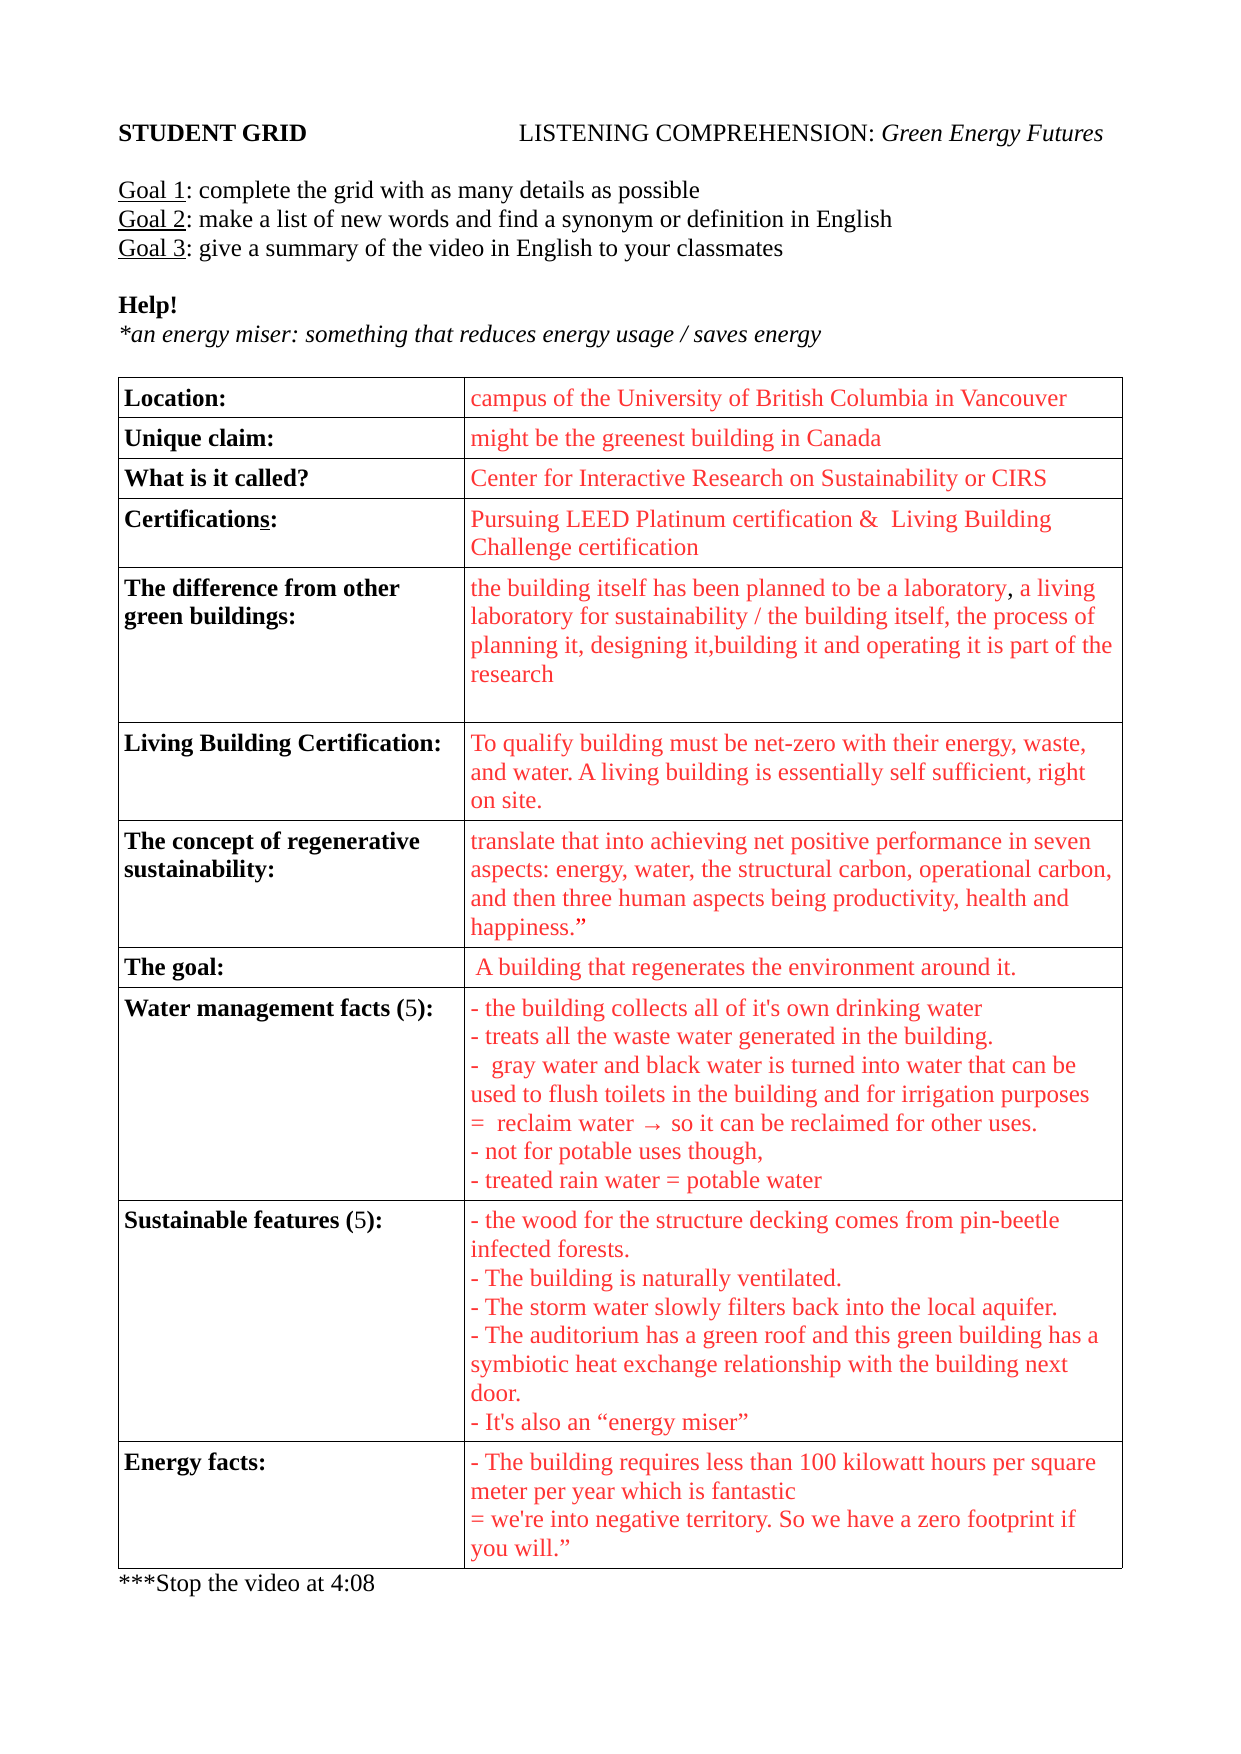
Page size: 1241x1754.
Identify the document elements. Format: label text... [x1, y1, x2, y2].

table_cell Energy facts: [119, 1442, 464, 1568]
table_cell Center for Interactive Research on Sustainability or CIRS [465, 459, 1122, 498]
table_cell Certifications: [119, 499, 464, 567]
text STUDENT GRID LISTENING COMPREHENSION: Green Energy Futures [118, 118, 1122, 147]
table_cell - The building requires less than 100 kilowatt hours per square meter per year which is fantastic = we're into negative territory. So we have a zero footprint if you will.” [465, 1442, 1122, 1568]
table_cell translate that into achieving net positive performance in seven aspects: energy, water, the structural carbon, operational carbon, and then three human aspects being productivity, health and happiness.” [465, 821, 1122, 947]
table_cell Living Building Certification: [119, 723, 464, 820]
text Goal 2: make a list of new words and find a synonym or definition in English [118, 204, 1122, 233]
table_cell What is it called? [119, 459, 464, 498]
table_cell A building that regenerates the environment around it. [465, 948, 1122, 987]
table_cell The goal: [119, 948, 464, 987]
text Goal 1: complete the grid with as many details as possible [118, 176, 1122, 204]
table_cell the building itself has been planned to be a laboratory, a living laboratory for sustainability / the building itself, the process of planning it, designing it,building it and operating it is part of the research [465, 568, 1122, 722]
table_cell - the building collects all of it's own drinking water - treats all the waste water generated in the building. - gray water and black water is turned into water that can be used to flush toilets in the building and for irrigation purposes = reclaim water → so it can be reclaimed for other uses. - not for potable uses though, - treated rain water = potable water [465, 988, 1122, 1200]
text Help! [118, 291, 1122, 319]
table_cell Pursuing LEED Platinum certification & Living Building Challenge certification [465, 499, 1122, 567]
table_cell Sustainable features (5): [119, 1201, 464, 1441]
table_cell To qualify building must be net-zero with their energy, waste, and water. A living building is essentially self sufficient, right on site. [465, 723, 1122, 820]
table_cell The concept of regenerative sustainability: [119, 821, 464, 947]
table_cell Water management facts (5): [119, 988, 464, 1200]
text ***Stop the video at 4:08 [118, 1569, 1122, 1597]
table_cell Unique claim: [119, 418, 464, 457]
text Goal 3: give a summary of the video in English to your classmates [118, 233, 1122, 262]
table_header campus of the University of British Columbia in Vancouver [465, 378, 1122, 417]
table_cell The difference from other green buildings: [119, 568, 464, 722]
table_cell - the wood for the structure decking comes from pin-beetle infected forests. - The building is naturally ventilated. - The storm water slowly filters back into the local aquifer. - The auditorium has a green roof and this green building has a symbiotic heat exchange relationship with the building next door. - It's also an “energy miser” [465, 1201, 1122, 1441]
table_cell might be the greenest building in Canada [465, 418, 1122, 457]
text *an energy miser: something that reduces energy usage / saves energy [118, 319, 1122, 348]
table_header Location: [119, 378, 464, 417]
